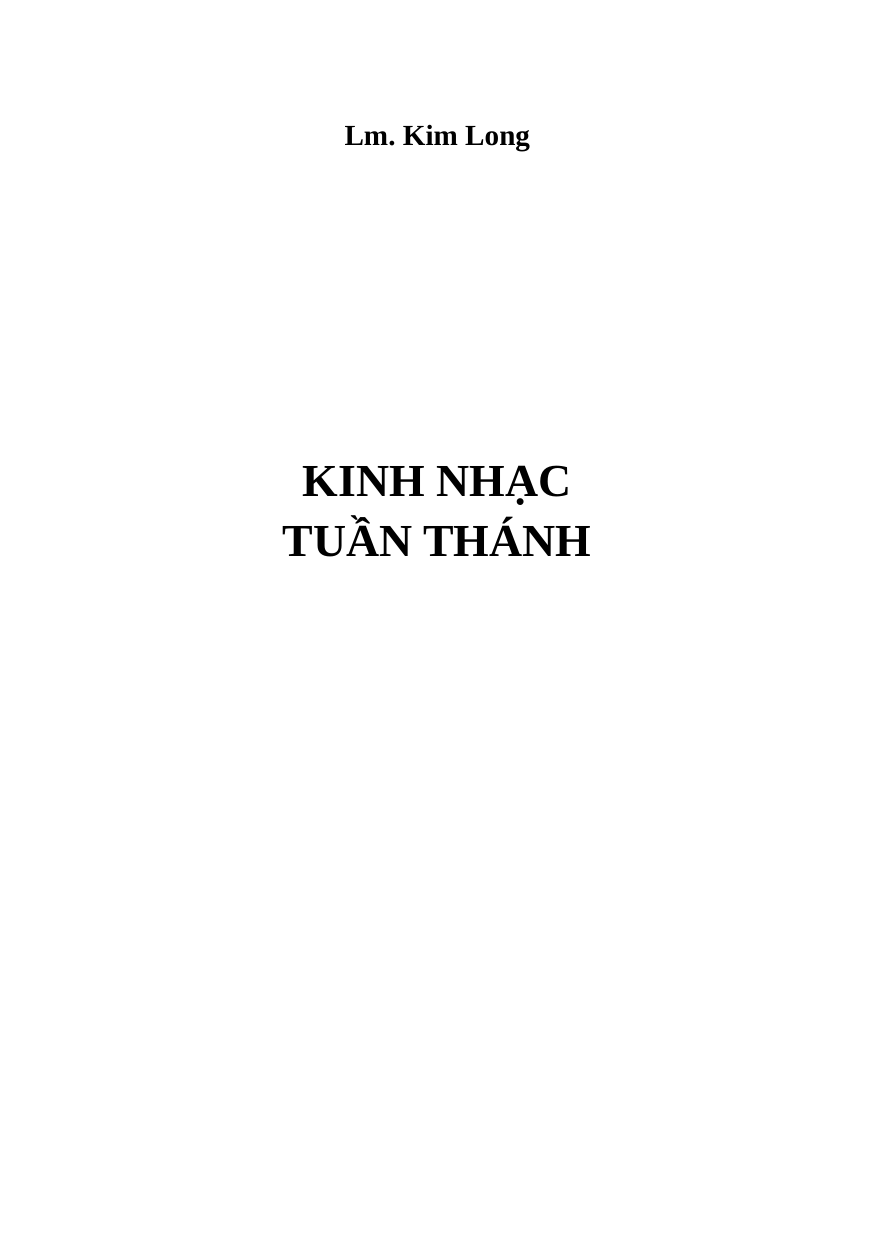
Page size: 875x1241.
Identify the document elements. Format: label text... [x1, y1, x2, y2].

text KINH NHẠC TUẦN THÁNH [118, 453, 756, 567]
text Lm. Kim Long [118, 118, 756, 152]
